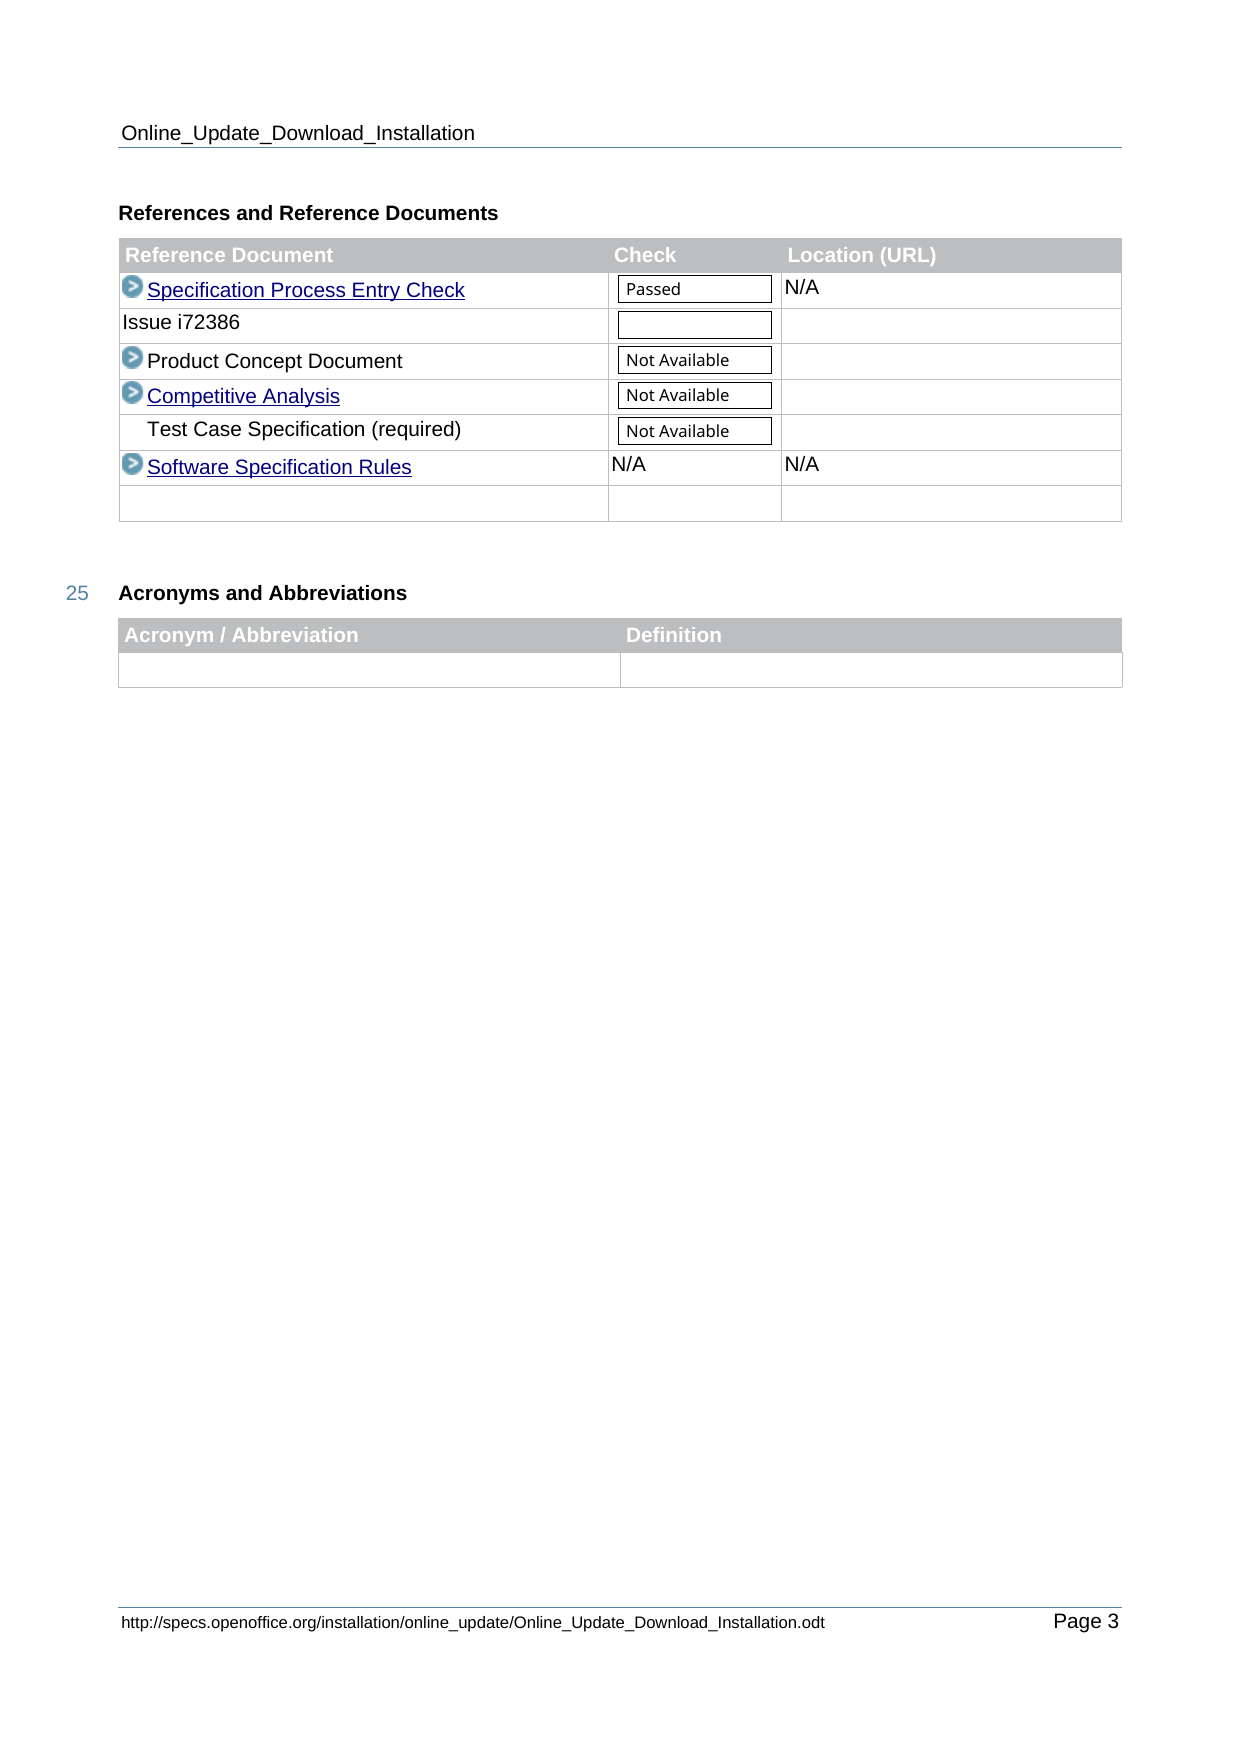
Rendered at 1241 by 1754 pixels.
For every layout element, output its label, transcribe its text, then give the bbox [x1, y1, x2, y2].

table_cell N/A [782, 451, 1121, 485]
table_cell Product Concept Document [120, 344, 608, 379]
table_cell <WYSIWYG> [119, 653, 620, 687]
table_cell [609, 309, 781, 343]
table_cell <What You See Is What You Get> [621, 653, 1122, 687]
table_header Acronym / Abbreviation [118, 618, 620, 652]
subtitle Acronyms and Abbreviations [118, 582, 1122, 605]
table_cell N/A [782, 273, 1121, 308]
table_header Reference Document [119, 238, 608, 273]
subtitle References and Reference Documents [118, 202, 1122, 225]
table_cell Test Case Specification (required) [120, 415, 608, 450]
table_cell Specification Process Entry Check [120, 273, 608, 308]
table_cell [609, 486, 781, 521]
table_cell [609, 273, 781, 308]
picture [122, 453, 147, 475]
table_header Definition [620, 618, 1122, 652]
table_header Check [609, 238, 781, 273]
table_cell Issue i72386 [120, 309, 608, 343]
table_cell [609, 415, 781, 450]
table_cell [609, 344, 781, 379]
table_cell Competitive Analysis [120, 380, 608, 414]
table_cell <Please enter location here> [782, 380, 1121, 414]
picture [122, 381, 147, 404]
picture [122, 275, 147, 298]
table_cell [782, 415, 1121, 450]
picture [122, 346, 147, 369]
table_cell N/A [609, 451, 781, 485]
table_header Location (URL) [782, 238, 1122, 273]
table_cell [609, 380, 781, 414]
table_cell [782, 486, 1121, 521]
table_cell <Please enter location here> [782, 309, 1121, 343]
table_cell Software Specification Rules [120, 451, 608, 485]
table_cell <Other, e.g. references to related specs> [120, 486, 608, 521]
table_cell <Please enter location here> [782, 344, 1121, 379]
